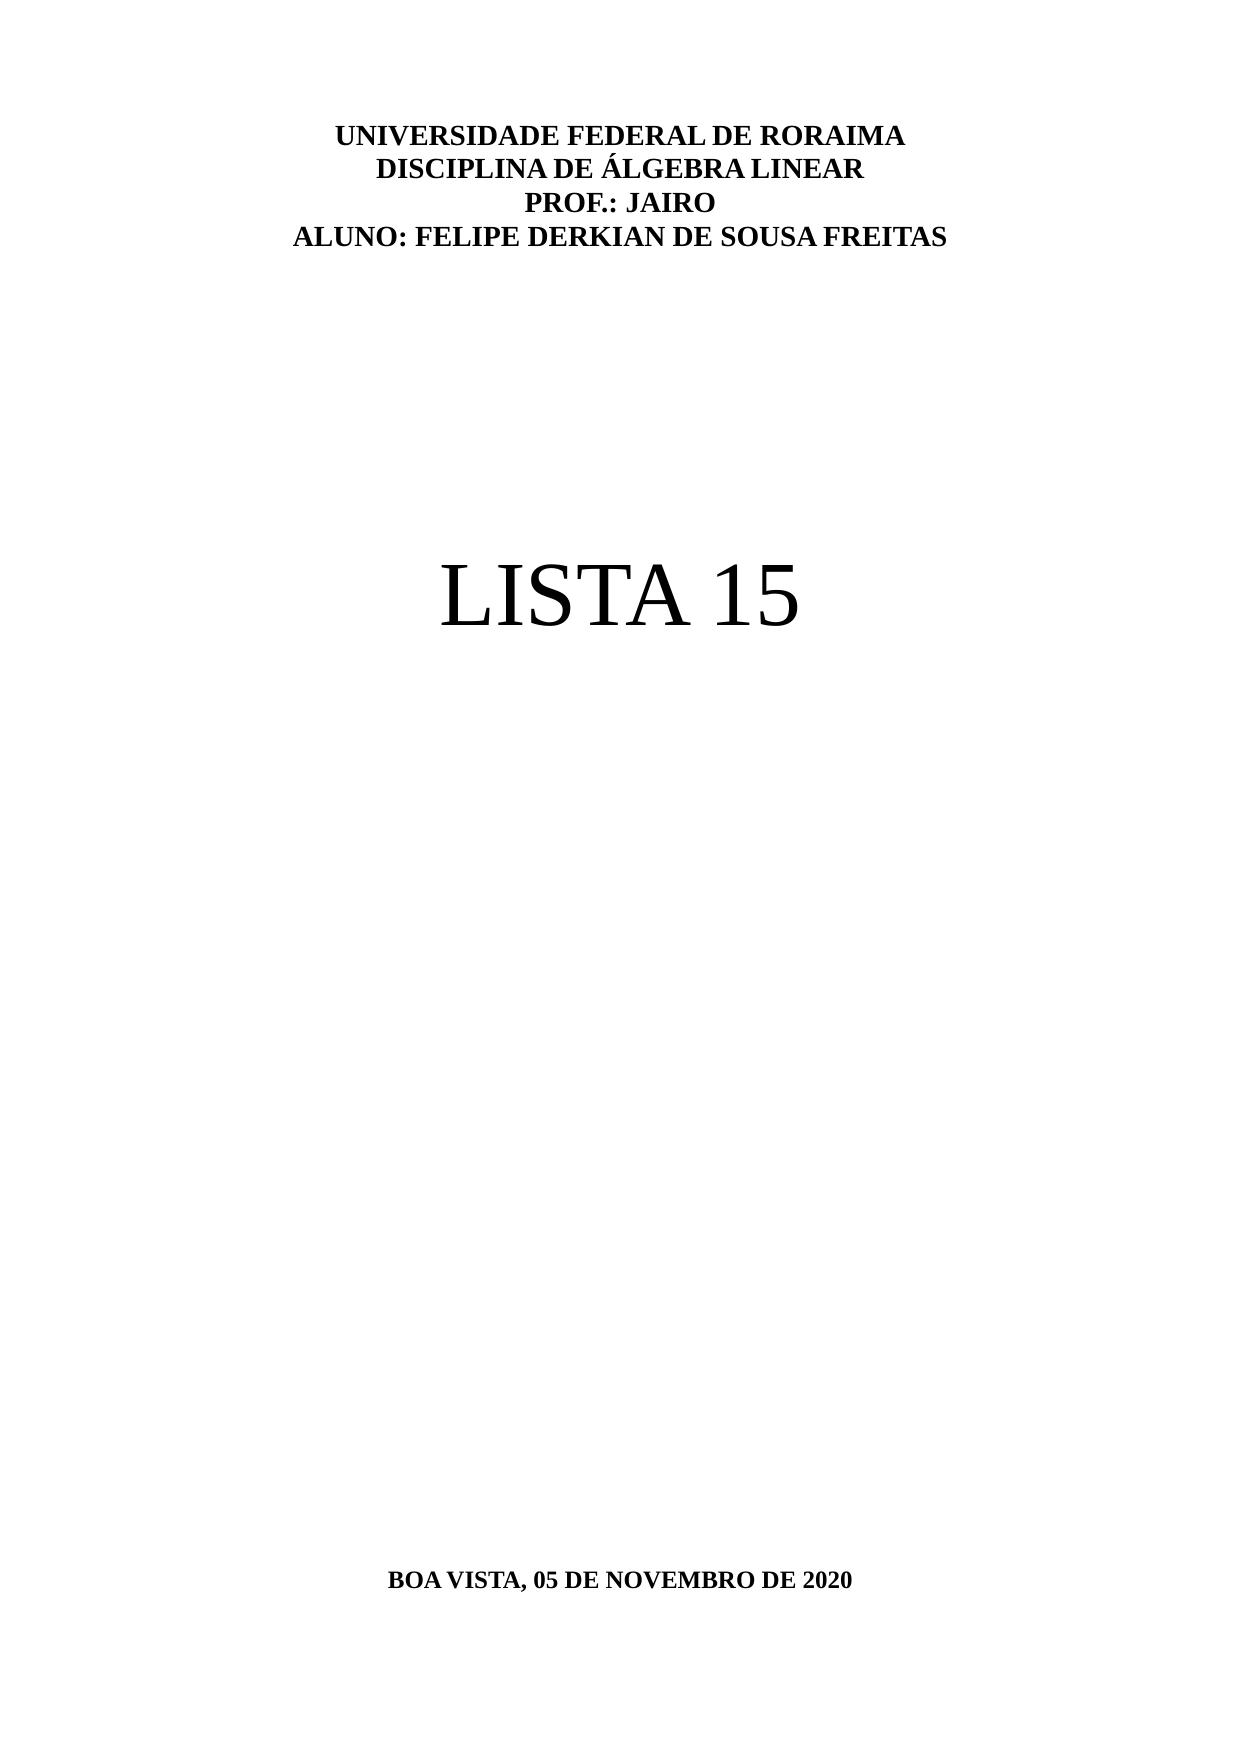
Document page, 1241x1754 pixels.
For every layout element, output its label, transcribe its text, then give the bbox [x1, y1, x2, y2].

text BOA VISTA, 05 DE NOVEMBRO DE 2020 [118, 1565, 1122, 1594]
text DISCIPLINA DE ÁLGEBRA LINEAR [118, 152, 1122, 185]
text LISTA 15 [118, 540, 1122, 645]
text ALUNO: FELIPE DERKIAN DE SOUSA FREITAS [118, 219, 1122, 252]
text UNIVERSIDADE FEDERAL DE RORAIMA [118, 118, 1122, 152]
text PROF.: JAIRO [118, 185, 1122, 219]
